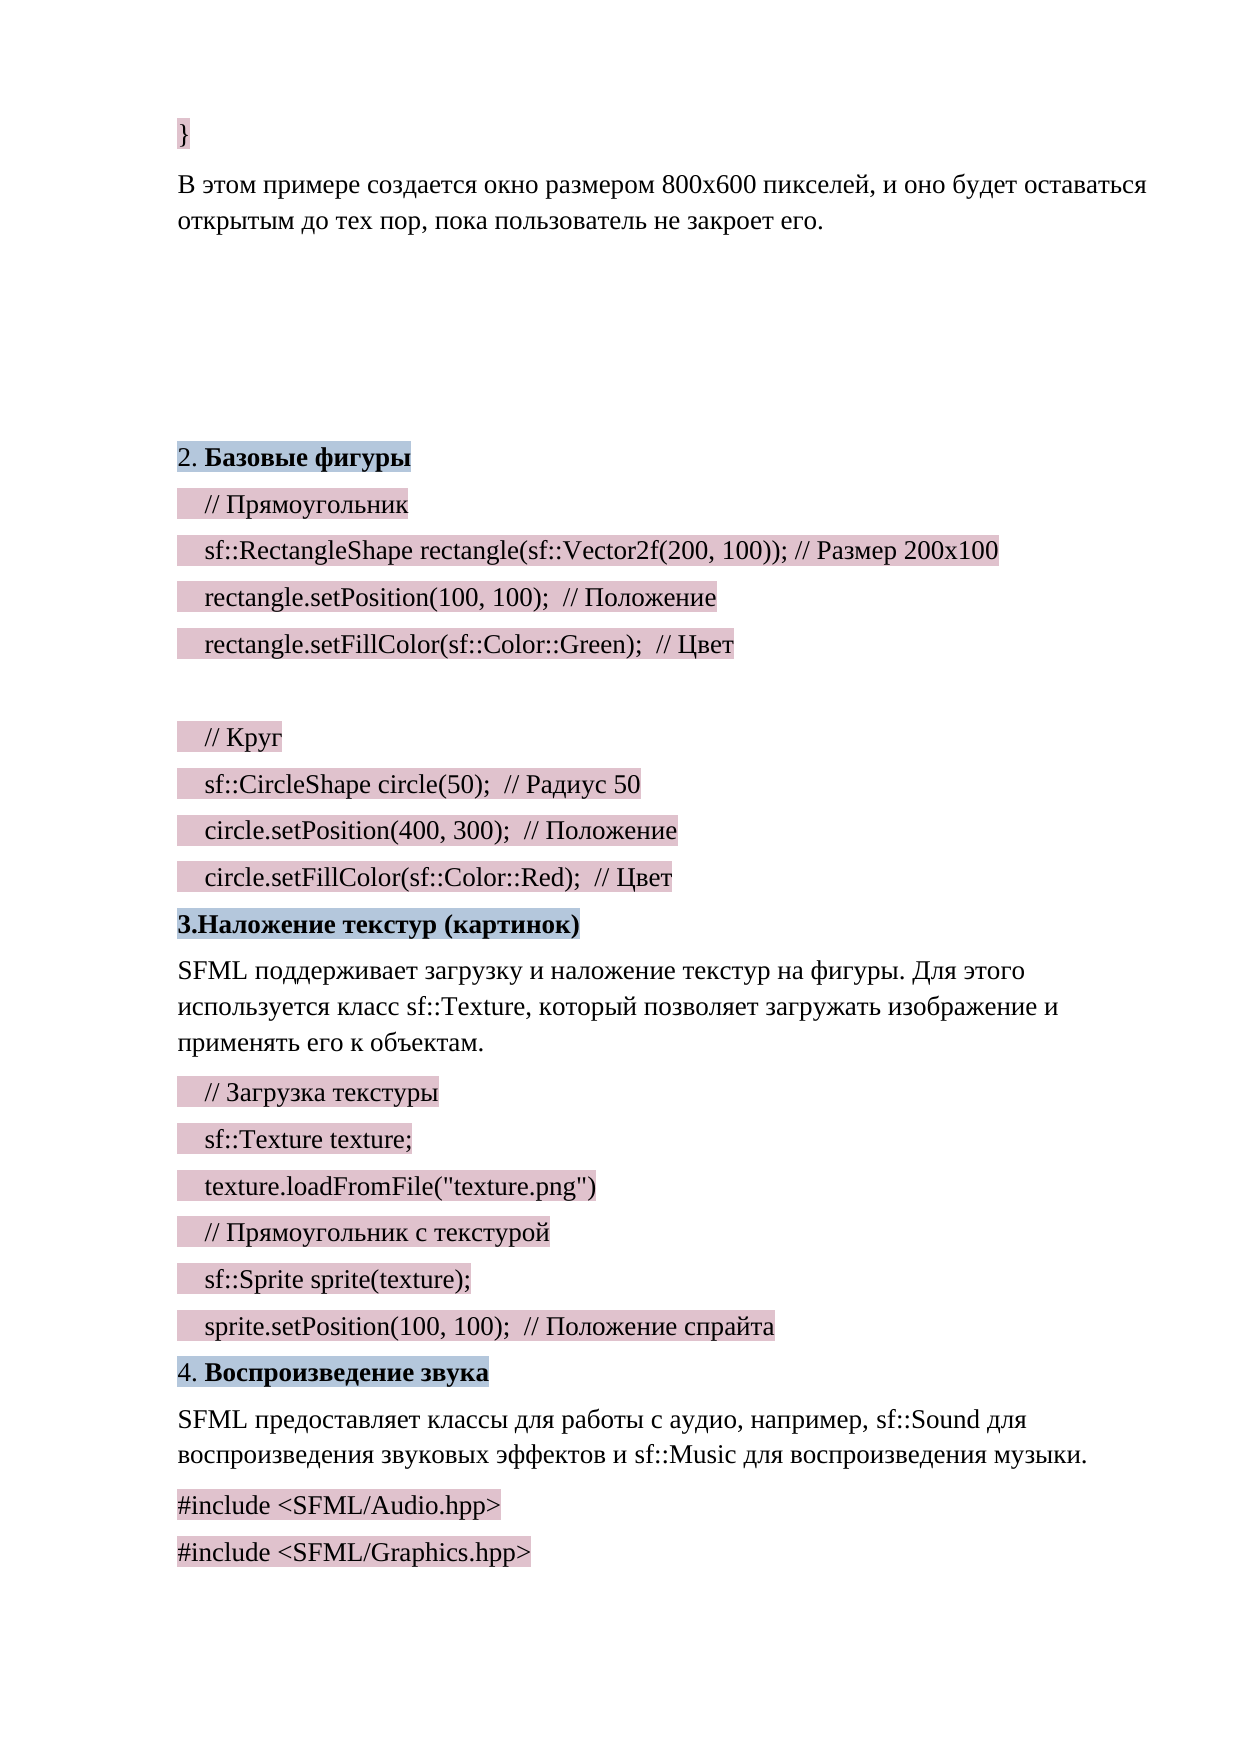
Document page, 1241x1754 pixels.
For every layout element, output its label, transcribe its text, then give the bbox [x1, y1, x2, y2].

subtitle 4. Воспроизведение звука [177, 1356, 1152, 1387]
list 2. Базовые фигуры [177, 441, 1152, 472]
list rectangle.setFillColor(sf::Color::Green); // Цвет [177, 628, 1152, 659]
list #include <SFML/Graphics.hpp> [177, 1536, 1152, 1567]
list texture.loadFromFile("texture.png") [177, 1169, 1152, 1201]
list sf::CircleShape circle(50); // Радиус 50 [177, 768, 1152, 799]
list sf::Texture texture; [177, 1123, 1152, 1154]
list // Круг [177, 721, 1152, 752]
text SFML предоставляет классы для работы с аудио, например, sf::Sound для воспроизведения звуковых эффектов и sf::Music для воспроизведения музыки. [177, 1403, 1152, 1470]
list circle.setPosition(400, 300); // Положение [177, 814, 1152, 846]
list sprite.setPosition(100, 100); // Положение спрайта [177, 1309, 1152, 1341]
list // Загрузка текстуры [177, 1076, 1152, 1107]
list sf::Sprite sprite(texture); [177, 1263, 1152, 1294]
text } [177, 118, 1152, 149]
list rectangle.setPosition(100, 100); // Положение [177, 581, 1152, 612]
list // Прямоугольник [177, 488, 1152, 519]
subtitle 3.Наложение текстур (картинок) [177, 908, 1152, 939]
list sf::RectangleShape rectangle(sf::Vector2f(200, 100)); // Размер 200x100 [177, 534, 1152, 566]
list circle.setFillColor(sf::Color::Red); // Цвет [177, 861, 1152, 892]
list #include <SFML/Audio.hpp> [177, 1489, 1152, 1520]
text SFML поддерживает загрузку и наложение текстур на фигуры. Для этого используется класс sf::Texture, который позволяет загружать изображение и применять его к объектам. [177, 954, 1152, 1057]
list // Прямоугольник с текстурой [177, 1216, 1152, 1247]
text В этом примере создается окно размером 800x600 пикселей, и оно будет оставаться открытым до тех пор, пока пользователь не закроет его. [177, 168, 1152, 235]
